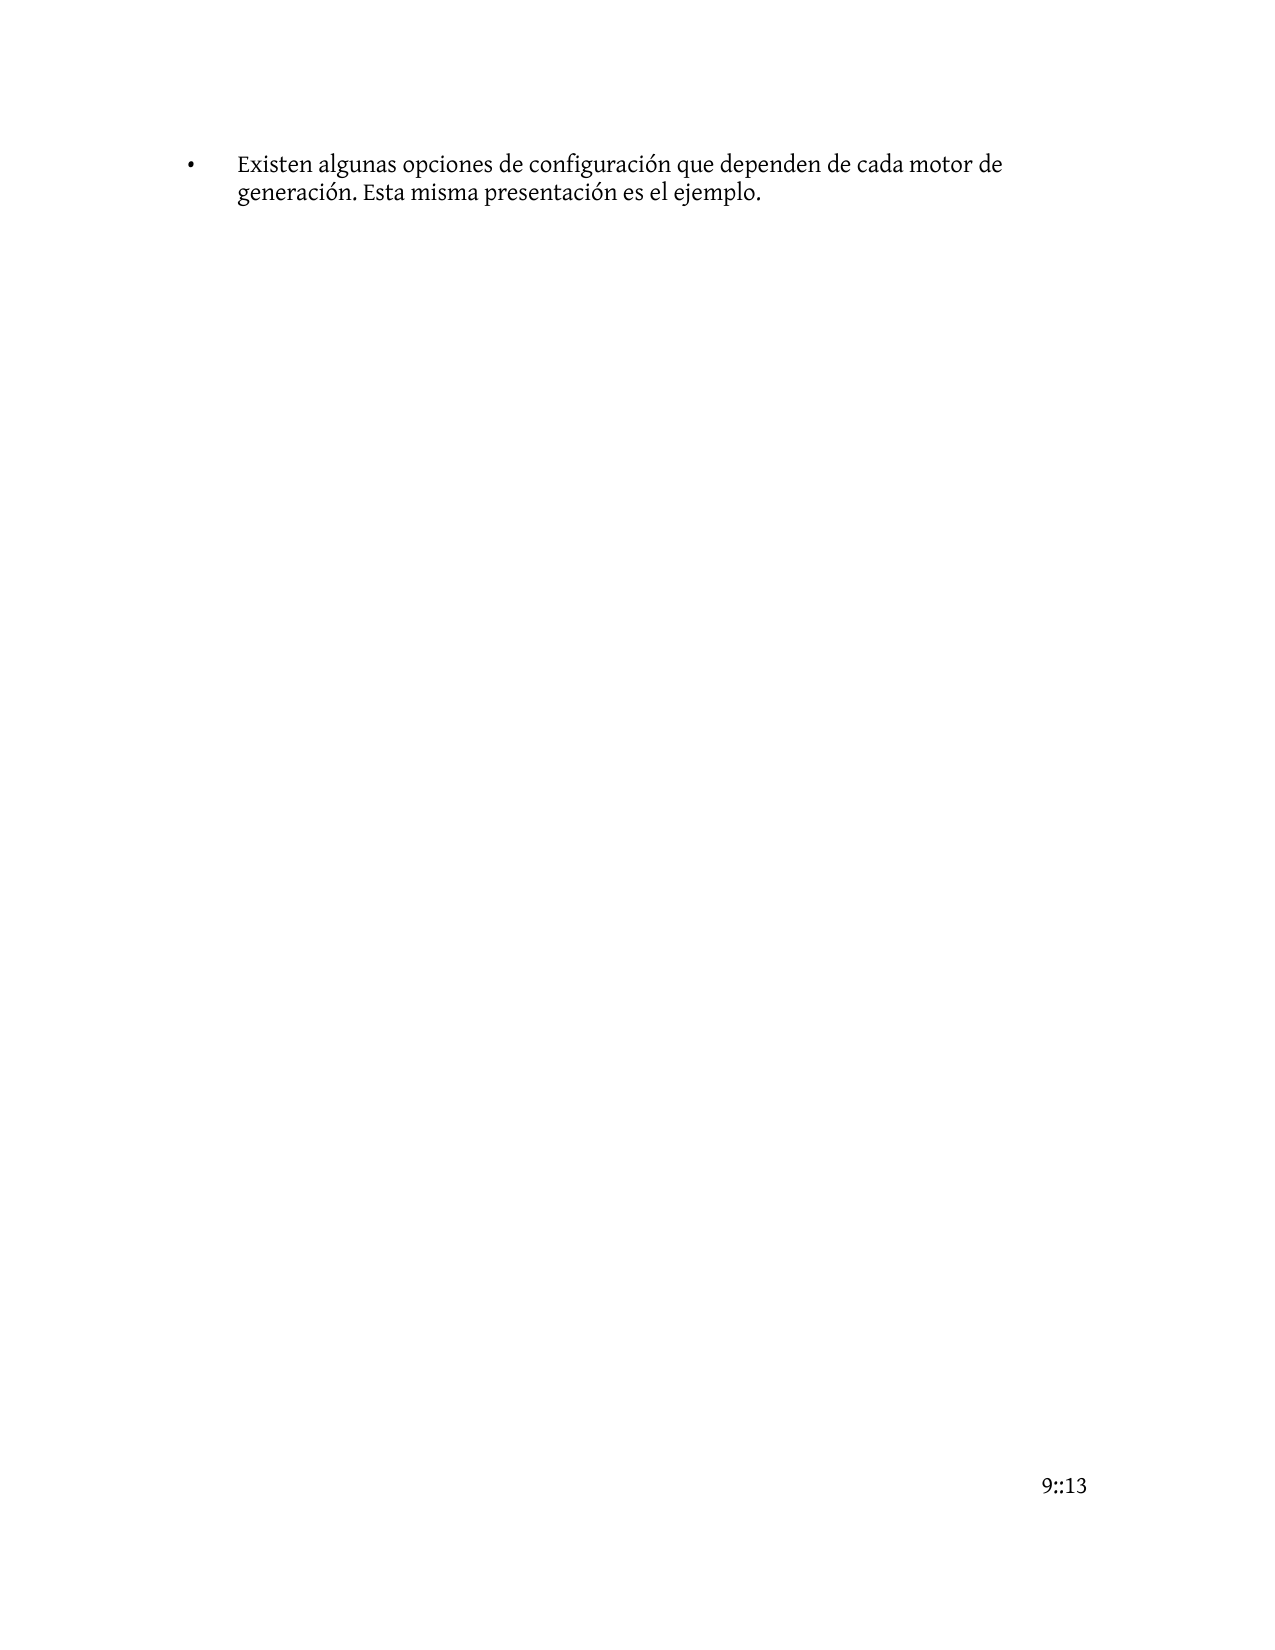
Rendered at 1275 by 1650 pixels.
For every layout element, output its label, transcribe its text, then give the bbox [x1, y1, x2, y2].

list Existen algunas opciones de configuración que dependen de cada motor de generación. Esta misma presentación es el ejemplo. [187, 150, 1087, 208]
